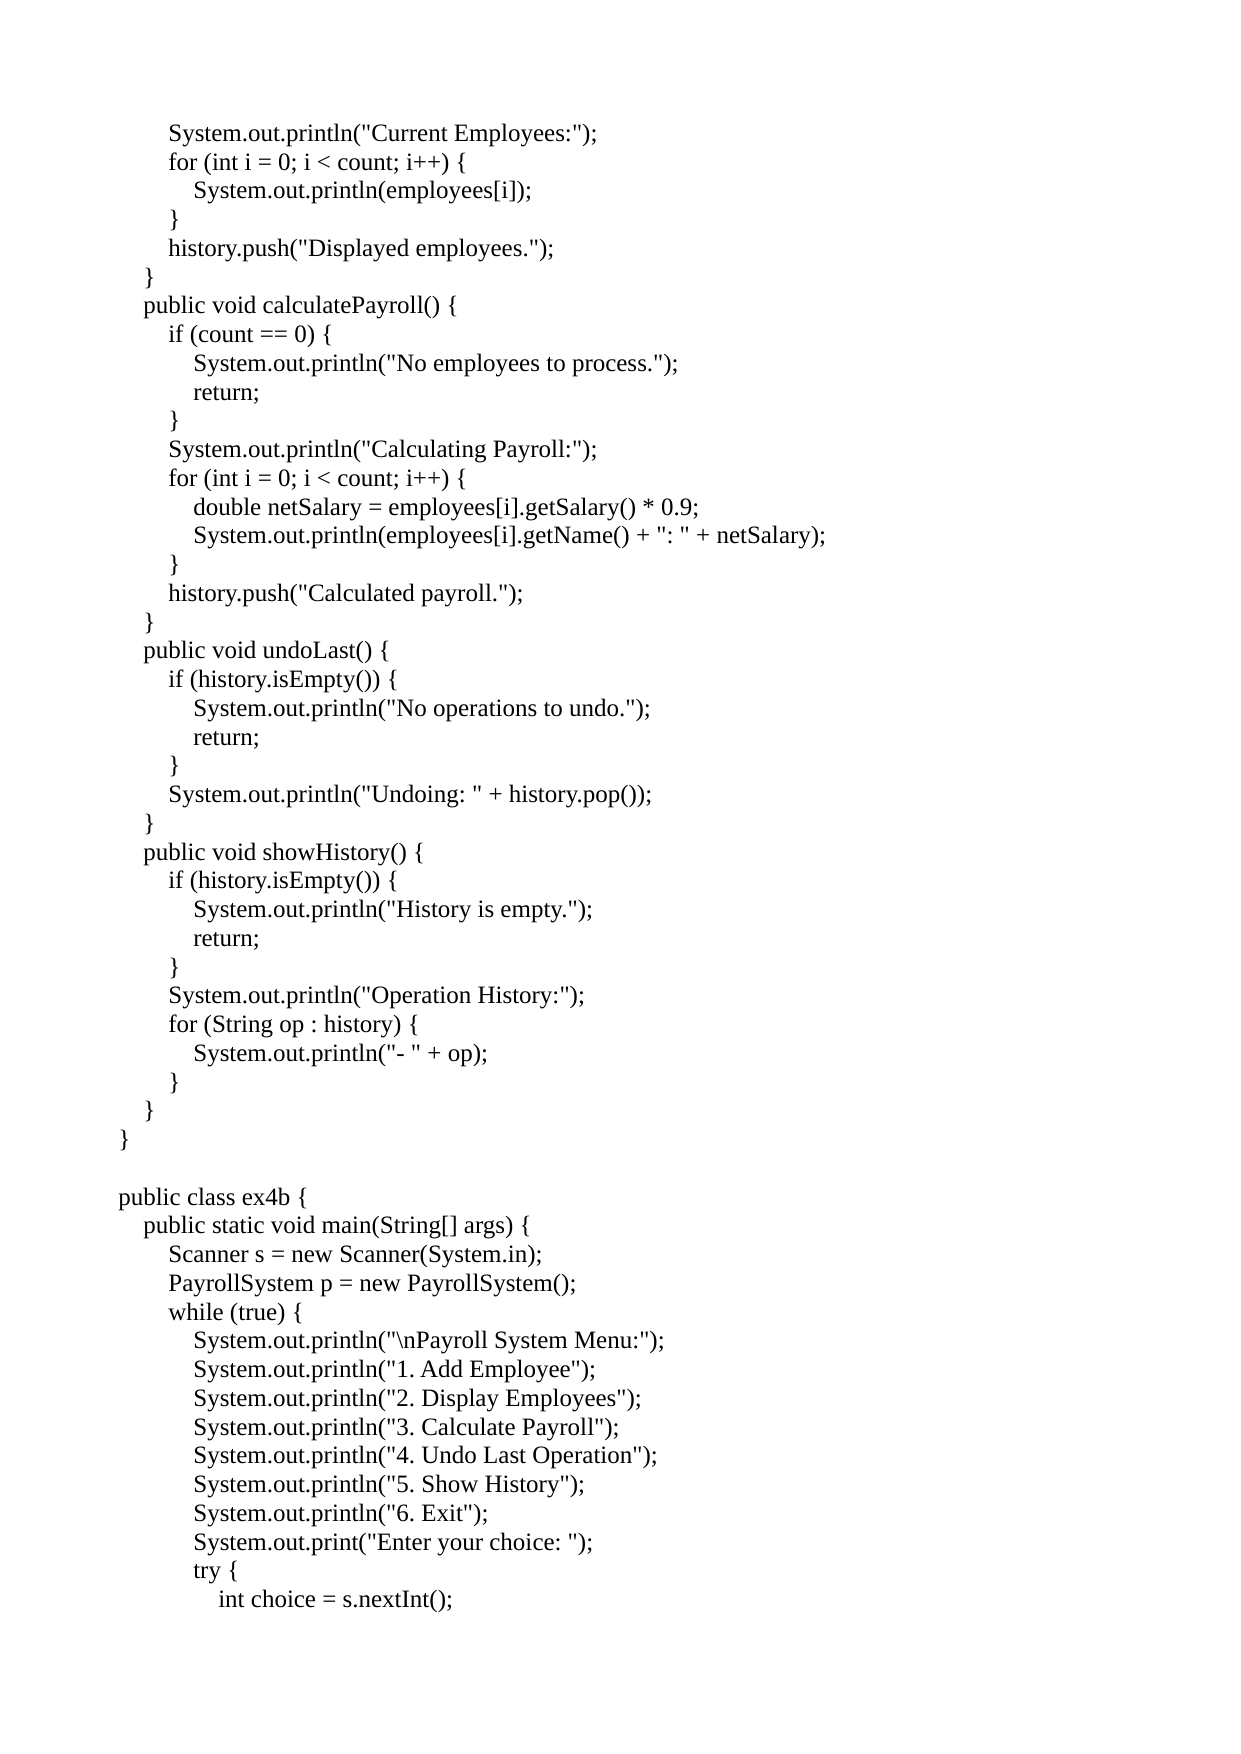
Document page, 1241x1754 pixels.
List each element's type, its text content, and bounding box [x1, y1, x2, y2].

text } [118, 406, 1122, 434]
text public class ex4b { [118, 1182, 1122, 1211]
text int choice = s.nextInt(); [118, 1584, 1122, 1613]
text public void calculatePayroll() { [118, 291, 1122, 319]
text history.push("Displayed employees."); [118, 233, 1122, 262]
text while (true) { [118, 1297, 1122, 1326]
text } [118, 1067, 1122, 1096]
text } [118, 204, 1122, 233]
text try { [118, 1556, 1122, 1584]
text PayrollSystem p = new PayrollSystem(); [118, 1268, 1122, 1297]
text System.out.println("5. Show History"); [118, 1469, 1122, 1498]
text System.out.println("Undoing: " + history.pop()); [118, 779, 1122, 808]
text for (String op : history) { [118, 1009, 1122, 1038]
text return; [118, 722, 1122, 751]
text System.out.println("No employees to process."); [118, 348, 1122, 377]
text System.out.println("Calculating Payroll:"); [118, 434, 1122, 463]
text System.out.println("4. Undo Last Operation"); [118, 1441, 1122, 1469]
text System.out.println("- " + op); [118, 1038, 1122, 1067]
text } [118, 549, 1122, 578]
text System.out.println(employees[i].getName() + ": " + netSalary); [118, 521, 1122, 549]
text } [118, 808, 1122, 837]
text } [118, 1124, 1122, 1153]
text return; [118, 377, 1122, 406]
text System.out.println("6. Exit"); [118, 1498, 1122, 1527]
text } [118, 1096, 1122, 1124]
text } [118, 262, 1122, 291]
text history.push("Calculated payroll."); [118, 578, 1122, 607]
text System.out.println(employees[i]); [118, 176, 1122, 204]
text System.out.println("Current Employees:"); [118, 118, 1122, 147]
text if (count == 0) { [118, 319, 1122, 348]
text System.out.println("Operation History:"); [118, 981, 1122, 1009]
text System.out.println("1. Add Employee"); [118, 1354, 1122, 1383]
text if (history.isEmpty()) { [118, 664, 1122, 693]
text Scanner s = new Scanner(System.in); [118, 1239, 1122, 1268]
text return; [118, 923, 1122, 952]
text System.out.println("3. Calculate Payroll"); [118, 1412, 1122, 1441]
text } [118, 952, 1122, 981]
text double netSalary = employees[i].getSalary() * 0.9; [118, 492, 1122, 521]
text System.out.println("\nPayroll System Menu:"); [118, 1326, 1122, 1354]
text for (int i = 0; i < count; i++) { [118, 147, 1122, 176]
text for (int i = 0; i < count; i++) { [118, 463, 1122, 492]
text System.out.print("Enter your choice: "); [118, 1527, 1122, 1556]
text } [118, 607, 1122, 636]
text } [118, 751, 1122, 779]
text System.out.println("History is empty."); [118, 894, 1122, 923]
text System.out.println("No operations to undo."); [118, 693, 1122, 722]
text if (history.isEmpty()) { [118, 866, 1122, 894]
text System.out.println("2. Display Employees"); [118, 1383, 1122, 1412]
text public void undoLast() { [118, 636, 1122, 664]
text public static void main(String[] args) { [118, 1211, 1122, 1239]
text public void showHistory() { [118, 837, 1122, 866]
